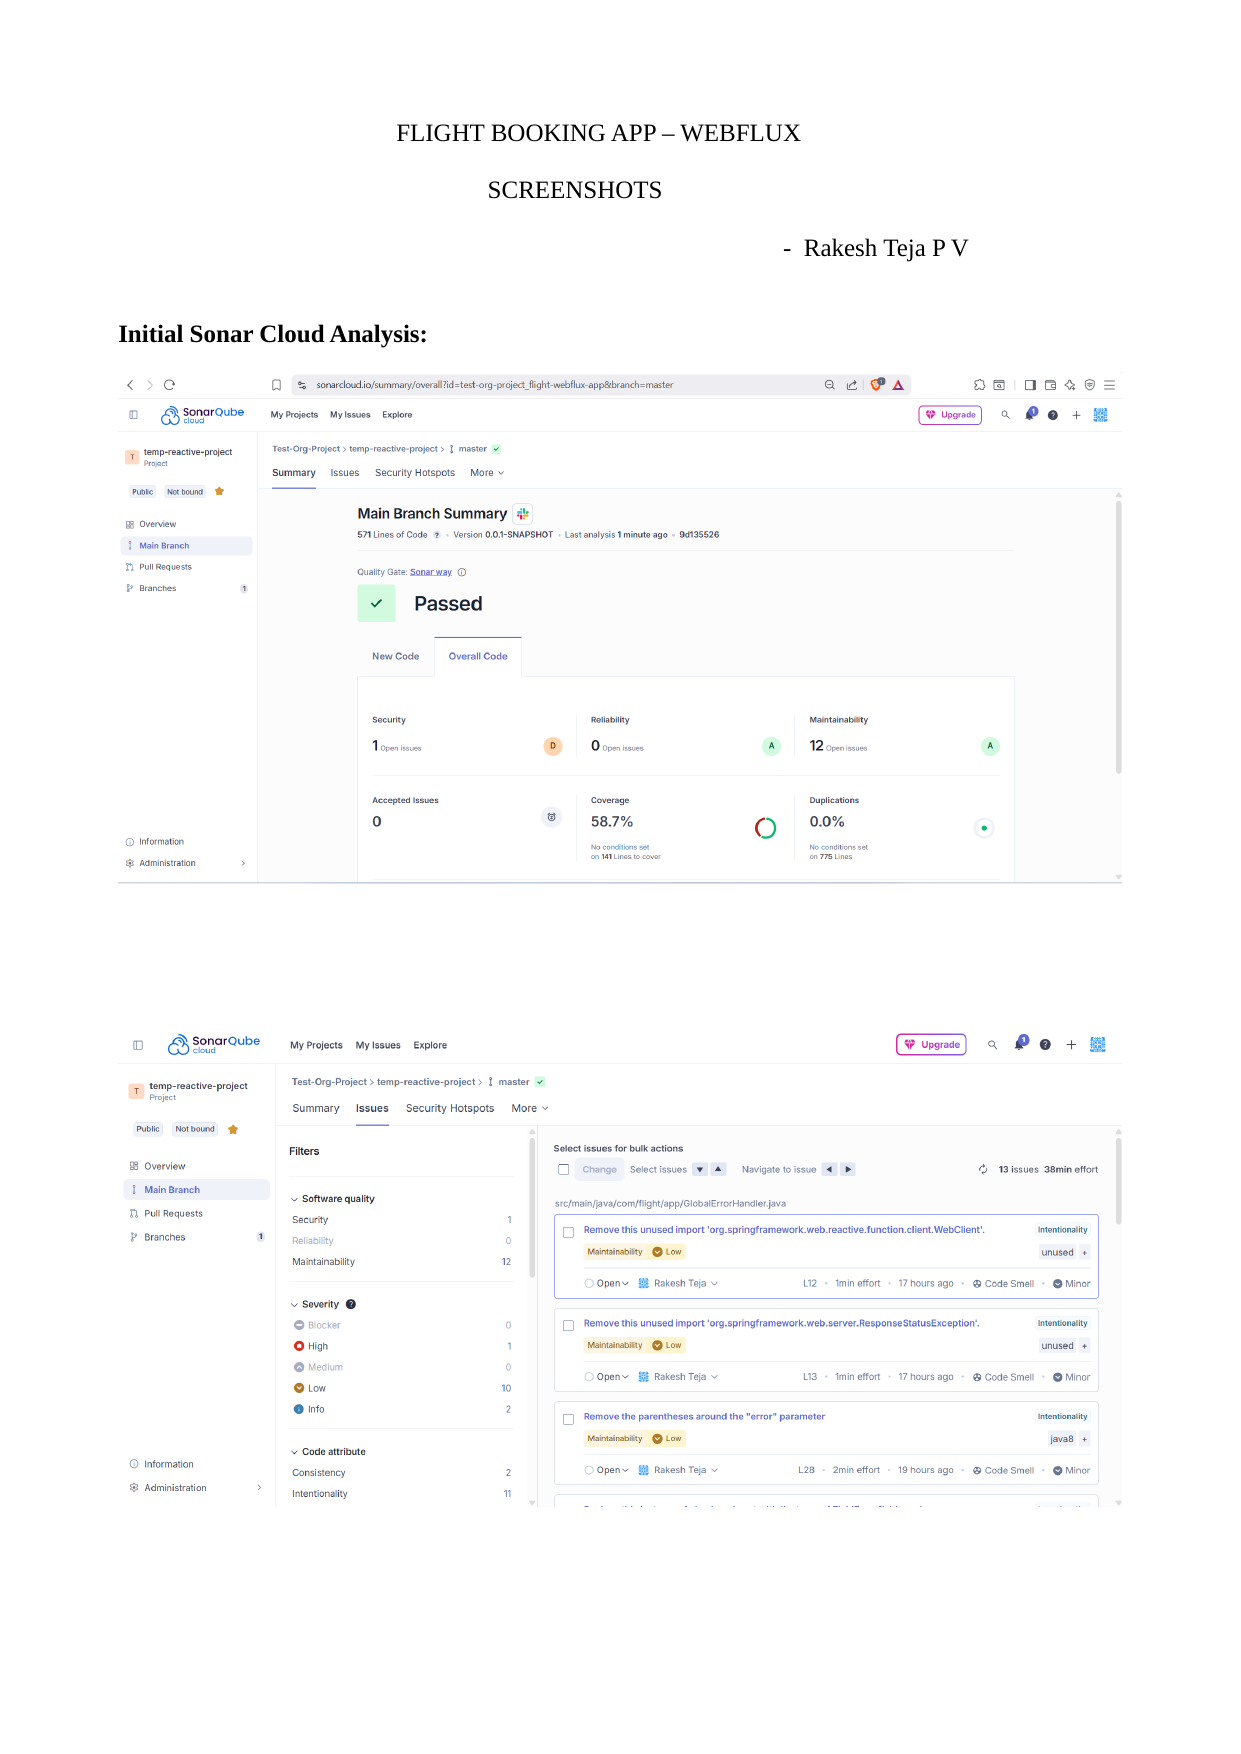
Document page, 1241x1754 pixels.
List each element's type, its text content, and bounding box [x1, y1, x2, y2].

picture [118, 372, 1123, 884]
text FLIGHT BOOKING APP – WEBFLUX [118, 118, 1122, 147]
picture [118, 1027, 1123, 1507]
text - Rakesh Teja P V [118, 233, 1122, 262]
text SCREENSHOTS [118, 176, 1122, 204]
text Initial Sonar Cloud Analysis: [118, 319, 1122, 348]
